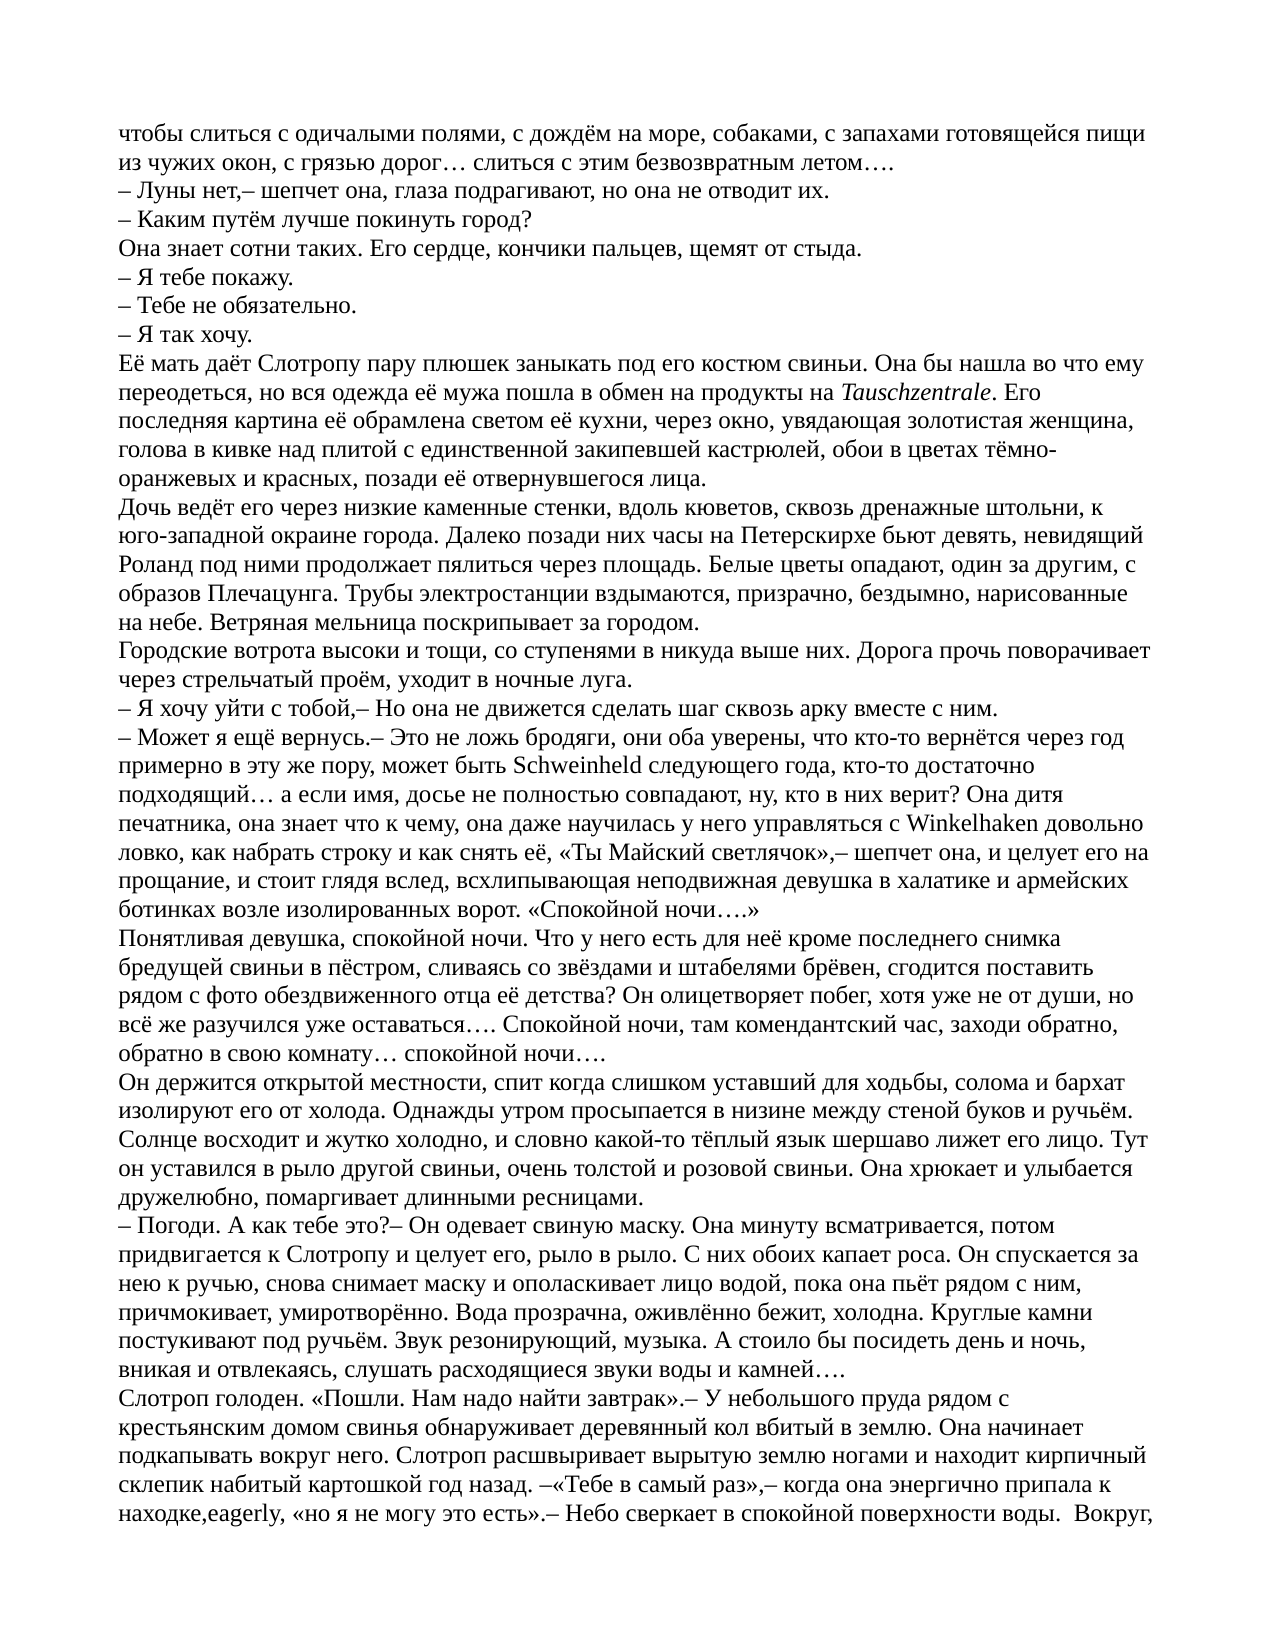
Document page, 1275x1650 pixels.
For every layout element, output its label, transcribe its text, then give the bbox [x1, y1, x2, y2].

text – Я хочу уйти с тобой,– Но она не движется сделать шаг сквозь арку вместе с ним. [118, 693, 1157, 722]
text Понятливая девушка, спокойной ночи. Что у него есть для неё кроме последнего снимка бредущей свиньи в пёстром, сливаясь со звёздами и штабелями брёвен, сгодится поставить рядом с фото обездвиженного отца её детства? Он олицетворяет побег, хотя уже не от души, но всё же разучился уже оставаться…. Спокойной ночи, там комендантский час, заходи обратно, обратно в свою комнату… спокойной ночи…. [118, 923, 1157, 1067]
text Городские вотрота высоки и тощи, со ступенями в никуда выше них. Дорога прочь поворачивает через стрельчатый проём, уходит в ночные луга. [118, 636, 1157, 693]
text Она знает сотни таких. Его сердце, кончики пальцев, щемят от стыда. [118, 233, 1157, 262]
text – Я тебе покажу. [118, 262, 1157, 291]
text Он держится открытой местности, спит когда слишком уставший для ходьбы, солома и бархат изолируют его от холода. Однажды утром просыпается в низине между стеной буков и ручьём. Солнце восходит и жутко холодно, и словно какой-то тёплый язык шершаво лижет его лицо. Тут он уставился в рыло другой свиньи, очень толстой и розовой свиньи. Она хрюкает и улыбается дружелюбно, помаргивает длинными ресницами. [118, 1067, 1157, 1211]
text чтобы слиться с одичалыми полями, с дождём на море, собаками, с запахами готовящейся пищи из чужих окон, с грязью дорог… слиться с этим безвозвратным летом…. [118, 118, 1157, 176]
text – Я так хочу. [118, 319, 1157, 348]
text – Луны нет,– шепчет она, глаза подрагивают, но она не отводит их. [118, 176, 1157, 204]
text Слотроп голоден. «Пошли. Нам надо найти завтрак».– У небольшого пруда рядом с крестьянским домом свинья обнаруживает деревянный кол вбитый в землю. Она начинает подкапывать вокруг него. Слотроп расшвыривает вырытую землю ногами и находит кирпичный склепик набитый картошкой год назад. –«Тебе в самый раз»,– когда она энергично припала к находке,eagerly, «но я не могу это есть».– Небо сверкает в спокойной поверхности воды. Вокруг, [118, 1383, 1157, 1527]
text – Каким путём лучше покинуть город? [118, 204, 1157, 233]
text – Тебе не обязательно. [118, 291, 1157, 319]
text Её мать даёт Слотропу пару плюшек заныкать под его костюм свиньи. Она бы нашла во что ему переодеться, но вся одежда её мужа пошла в обмен на продукты на Tauschzentrale. Его последняя картина её обрамлена светом её кухни, через окно, увядающая золотистая женщина, голова в кивке над плитой с единственной закипевшей кастрюлей, обои в цветах тёмно-оранжевых и красных, позади её отвернувшегося лица. [118, 348, 1157, 492]
text – Может я ещё вернусь.– Это не ложь бродяги, они оба уверены, что кто-то вернётся через год примерно в эту же пору, может быть Schweinheld следующего года, кто-то достаточно подходящий… а если имя, досье не полностью совпадают, ну, кто в них верит? Она дитя печатника, она знает что к чему, она даже научилась у него управляться с Winkelhaken довольно ловко, как набрать строку и как снять её, «Ты Майский светлячок»,– шепчет она, и целует его на прощание, и стоит глядя вслед, всхлипывающая неподвижная девушка в халатике и армейских ботинках возле изолированных ворот. «Спокойной ночи….» [118, 722, 1157, 923]
text Дочь ведёт его через низкие каменные стенки, вдоль кюветов, сквозь дренажные штольни, к юго-западной окраине города. Далеко позади них часы на Петерскирхе бьют девять, невидящий Роланд под ними продолжает пялиться через площадь. Белые цветы опадают, один за другим, с образов Плечацунга. Трубы электростанции вздымаются, призрачно, бездымно, нарисованные на небе. Ветряная мельница поскрипывает за городом. [118, 492, 1157, 636]
text – Погоди. А как тебе это?– Он одевает свиную маску. Она минуту всматривается, потом придвигается к Слотропу и целует его, рыло в рыло. С них обоих капает роса. Он спускается за нею к ручью, снова снимает маску и ополаскивает лицо водой, пока она пьёт рядом с ним, причмокивает, умиротворённо. Вода прозрачна, оживлённо бежит, холодна. Круглые камни постукивают под ручьём. Звук резонирующий, музыка. А стоило бы посидеть день и ночь, вникая и отвлекаясь, слушать расходящиеся звуки воды и камней…. [118, 1211, 1157, 1383]
